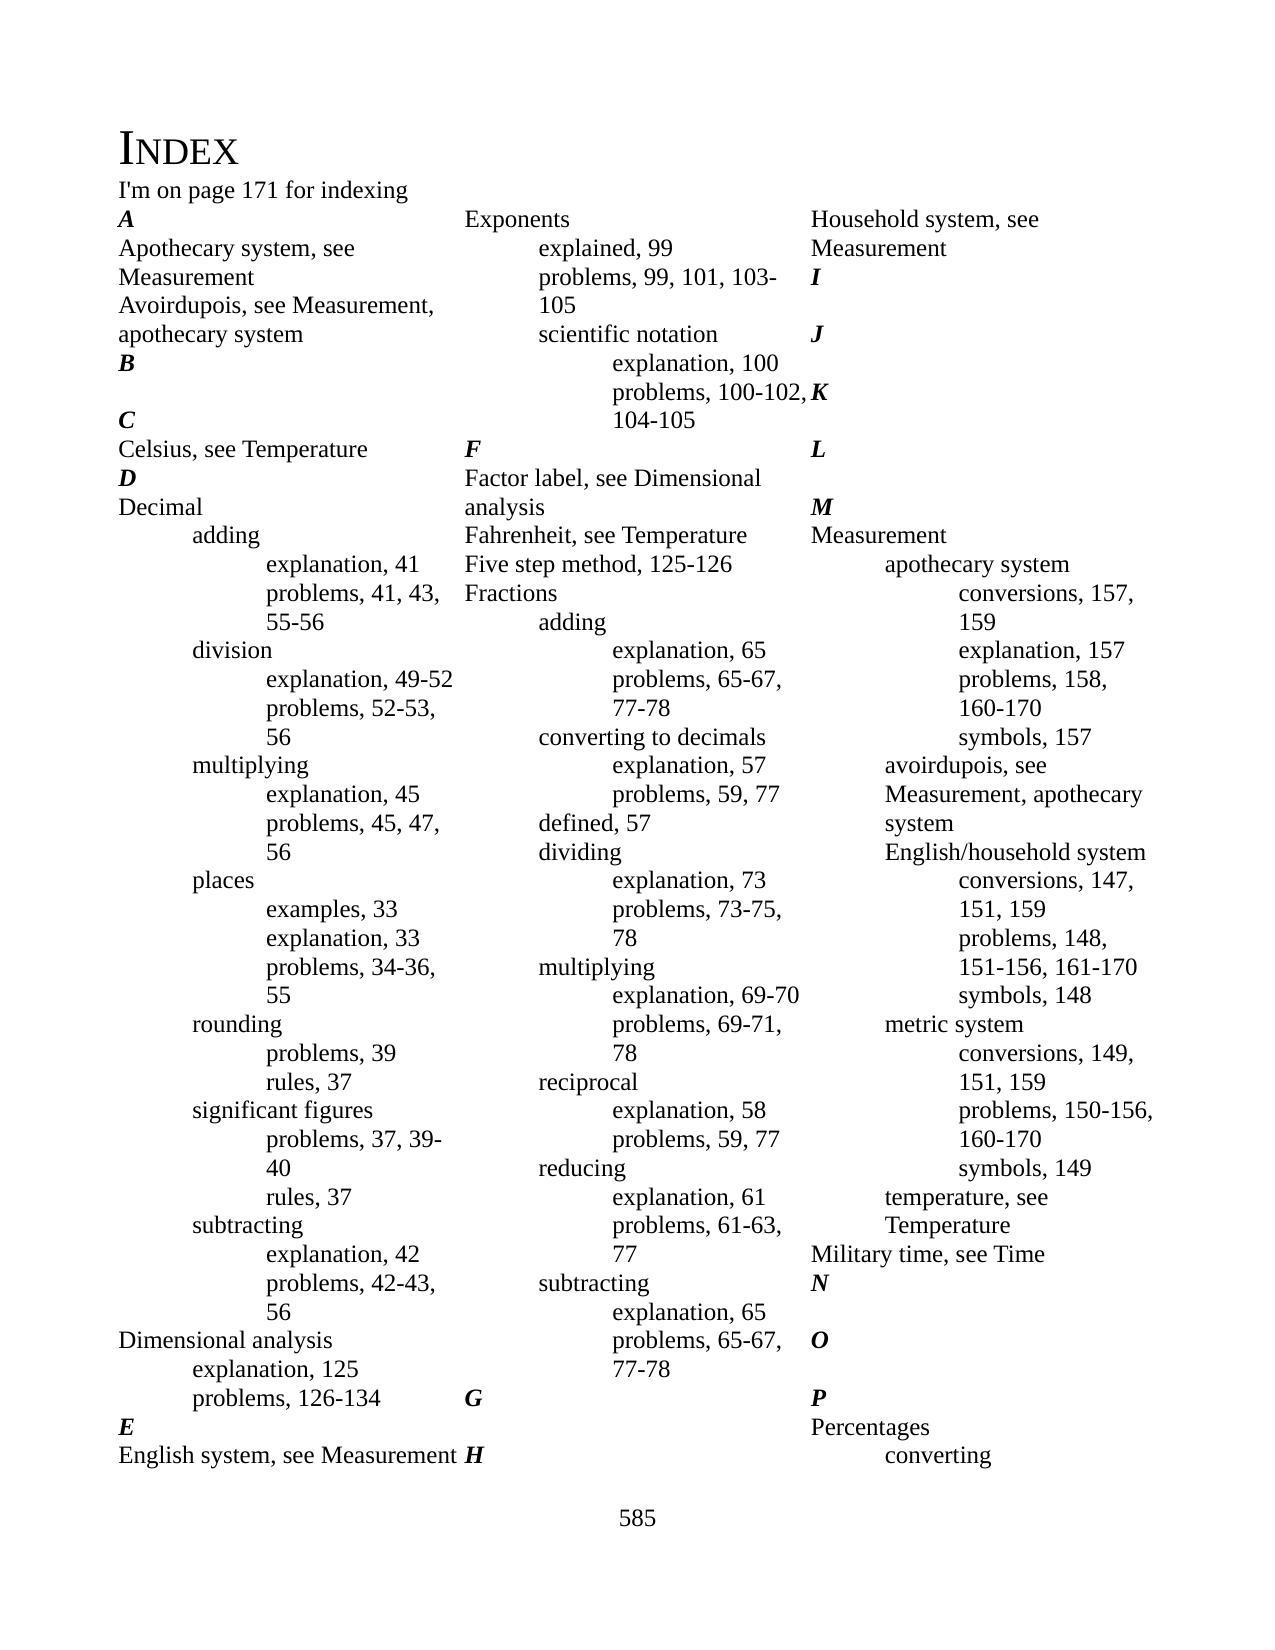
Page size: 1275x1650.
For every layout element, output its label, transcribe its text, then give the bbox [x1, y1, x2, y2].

text division [192, 636, 464, 664]
text problems, 45, 47, 56 [266, 808, 464, 866]
text L [811, 434, 1157, 463]
text B [118, 348, 464, 377]
text Fahrenheit, see Temperature [464, 521, 811, 549]
text explanation, 61 [612, 1182, 811, 1211]
text scientific notation [538, 319, 811, 348]
text converting to decimals [538, 722, 811, 751]
text problems, 61-63, 77 [612, 1211, 811, 1268]
text K [811, 377, 1157, 406]
text problems, 148, 151-156, 161-170 [958, 923, 1157, 981]
text J [811, 319, 1157, 348]
text explanation, 45 [266, 779, 464, 808]
text I [811, 262, 1157, 291]
text significant figures [192, 1096, 464, 1124]
text explanation, 57 [612, 751, 811, 779]
text problems, 150-156, 160-170 [958, 1096, 1157, 1153]
text explanation, 69-70 [612, 981, 811, 1009]
text explanation, 125 [192, 1354, 464, 1383]
text Apothecary system, see Measurement [118, 233, 464, 291]
text P [811, 1383, 1157, 1412]
text Measurement [811, 521, 1157, 549]
text problems, 126-134 [192, 1383, 464, 1412]
text Decimal [118, 492, 464, 521]
text symbols, 149 [958, 1153, 1157, 1182]
text problems, 69-71, 78 [612, 1009, 811, 1067]
text problems, 59, 77 [612, 1124, 811, 1153]
text temperature, see Temperature [884, 1182, 1157, 1239]
text problems, 34-36, 55 [266, 952, 464, 1009]
text I'm on page 171 for indexing [118, 176, 1157, 204]
text explanation, 65 [612, 636, 811, 664]
text M [811, 492, 1157, 521]
text English/household system [884, 837, 1157, 866]
text problems, 42-43, 56 [266, 1268, 464, 1326]
text explanation, 65 [612, 1297, 811, 1326]
text H [464, 1441, 811, 1469]
text rounding [192, 1009, 464, 1038]
text C [118, 406, 464, 434]
text places [192, 866, 464, 894]
text explanation, 49-52 [266, 664, 464, 693]
text Factor label, see Dimensional analysis [464, 463, 811, 521]
text converting [884, 1441, 1157, 1469]
text explanation, 58 [612, 1096, 811, 1124]
text problems, 39 [266, 1038, 464, 1067]
text conversions, 149, 151, 159 [958, 1038, 1157, 1096]
text F [464, 434, 811, 463]
text reciprocal [538, 1067, 811, 1096]
text Military time, see Time [811, 1239, 1157, 1268]
text adding [538, 607, 811, 636]
text G [464, 1383, 811, 1412]
text multiplying [538, 952, 811, 981]
text N [811, 1268, 1157, 1297]
text symbols, 157 [958, 722, 1157, 751]
text multiplying [192, 751, 464, 779]
text subtracting [192, 1211, 464, 1239]
text problems, 59, 77 [612, 779, 811, 808]
text E [118, 1412, 464, 1441]
text INDEX [118, 118, 1157, 176]
text symbols, 148 [958, 981, 1157, 1009]
text apothecary system [884, 549, 1157, 578]
text Avoirdupois, see Measurement, apothecary system [118, 291, 464, 348]
text problems, 52-53, 56 [266, 693, 464, 751]
text problems, 37, 39-40 [266, 1124, 464, 1182]
text O [811, 1326, 1157, 1354]
text Celsius, see Temperature [118, 434, 464, 463]
text metric system [884, 1009, 1157, 1038]
text problems, 158, 160-170 [958, 664, 1157, 722]
text Exponents [464, 204, 811, 233]
text explanation, 42 [266, 1239, 464, 1268]
text A [118, 204, 464, 233]
text explained, 99 [538, 233, 811, 262]
text adding [192, 521, 464, 549]
text D [118, 463, 464, 492]
text problems, 41, 43, 55-56 [266, 578, 464, 636]
text Household system, see Measurement [811, 204, 1157, 262]
text problems, 99, 101, 103-105 [538, 262, 811, 319]
text explanation, 157 [958, 636, 1157, 664]
text explanation, 100 [612, 348, 811, 377]
text problems, 100-102, 104-105 [612, 377, 811, 434]
text Dimensional analysis [118, 1326, 464, 1354]
text dividing [538, 837, 811, 866]
text subtracting [538, 1268, 811, 1297]
text explanation, 33 [266, 923, 464, 952]
text problems, 65-67, 77-78 [612, 1326, 811, 1383]
text conversions, 157, 159 [958, 578, 1157, 636]
text rules, 37 [266, 1067, 464, 1096]
text English system, see Measurement [118, 1441, 464, 1469]
text defined, 57 [538, 808, 811, 837]
text conversions, 147, 151, 159 [958, 866, 1157, 923]
text avoirdupois, see Measurement, apothecary system [884, 751, 1157, 837]
text examples, 33 [266, 894, 464, 923]
text Percentages [811, 1412, 1157, 1441]
text problems, 65-67, 77-78 [612, 664, 811, 722]
text explanation, 41 [266, 549, 464, 578]
text problems, 73-75, 78 [612, 894, 811, 952]
text Fractions [464, 578, 811, 607]
text explanation, 73 [612, 866, 811, 894]
text rules, 37 [266, 1182, 464, 1211]
text Five step method, 125-126 [464, 549, 811, 578]
text reducing [538, 1153, 811, 1182]
